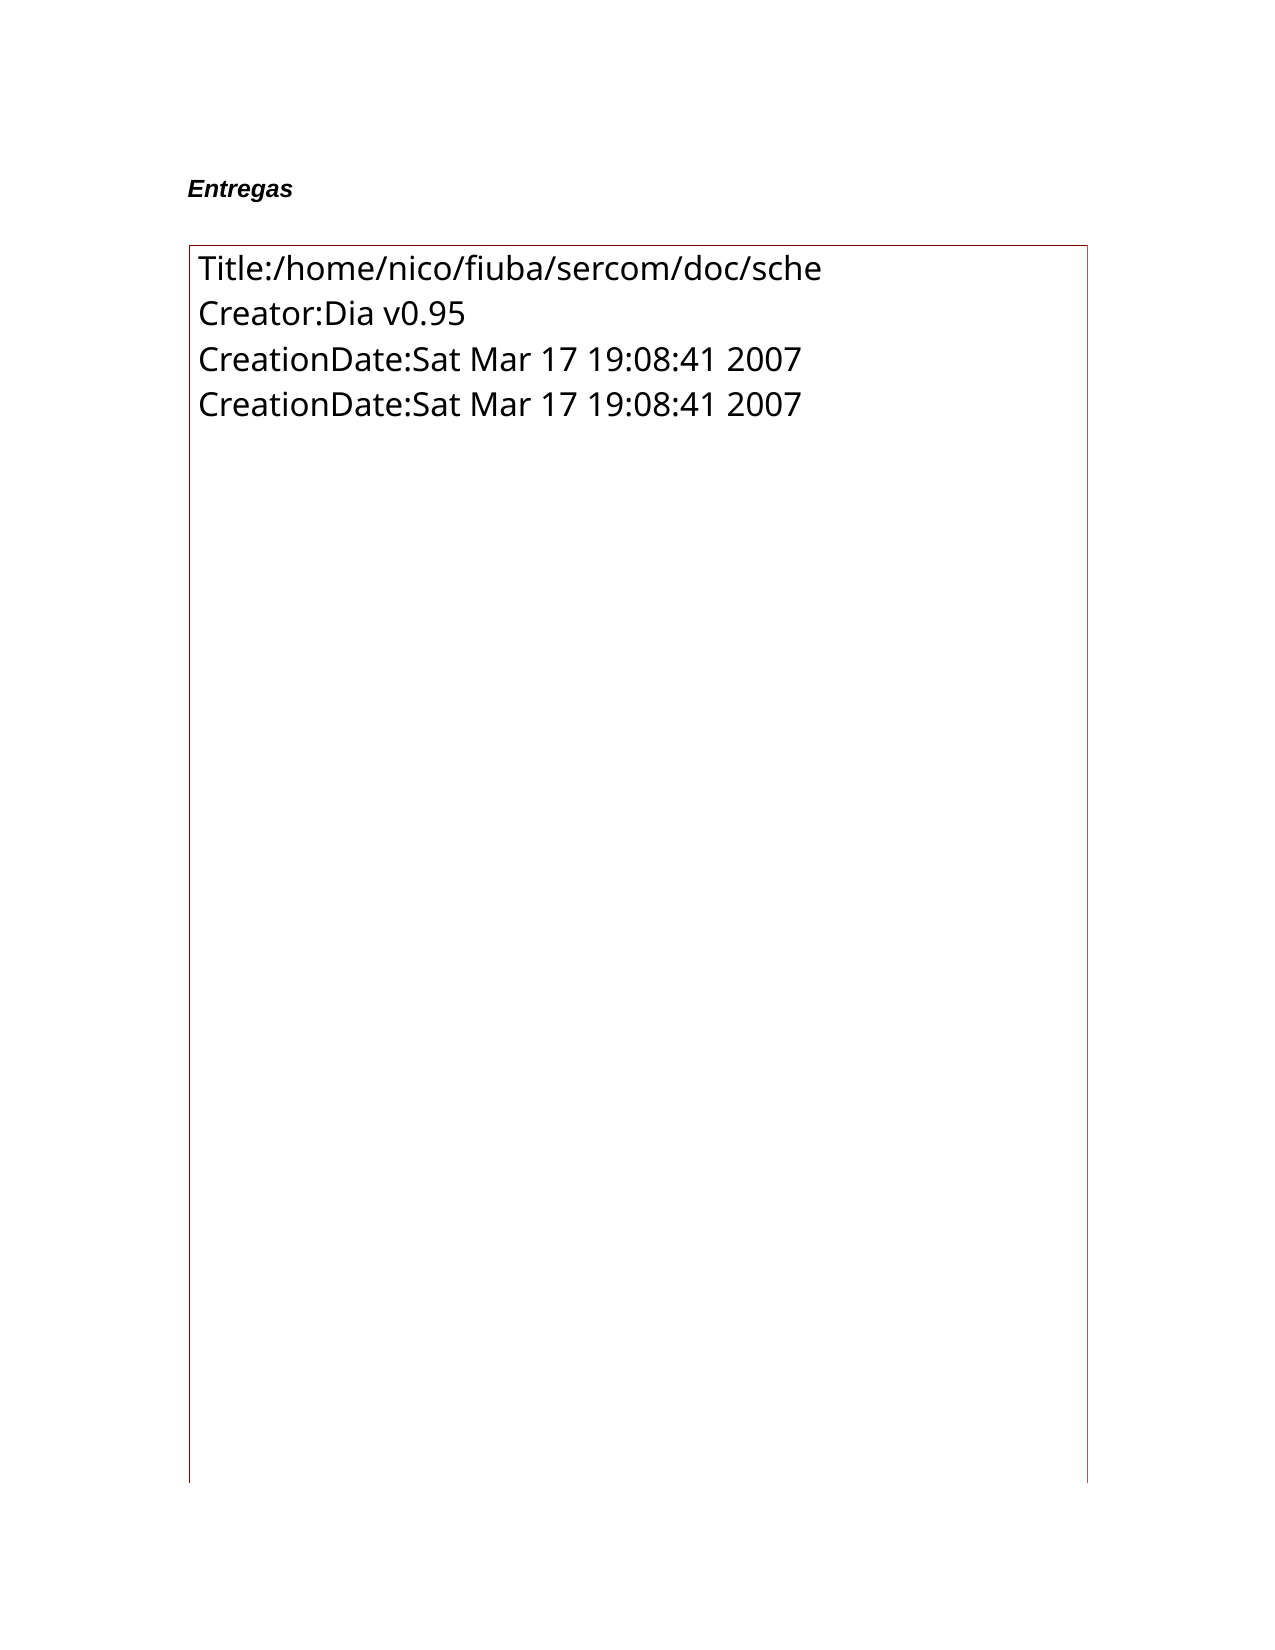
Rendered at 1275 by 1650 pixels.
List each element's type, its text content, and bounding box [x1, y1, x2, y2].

subtitle Entregas [187, 175, 1087, 203]
